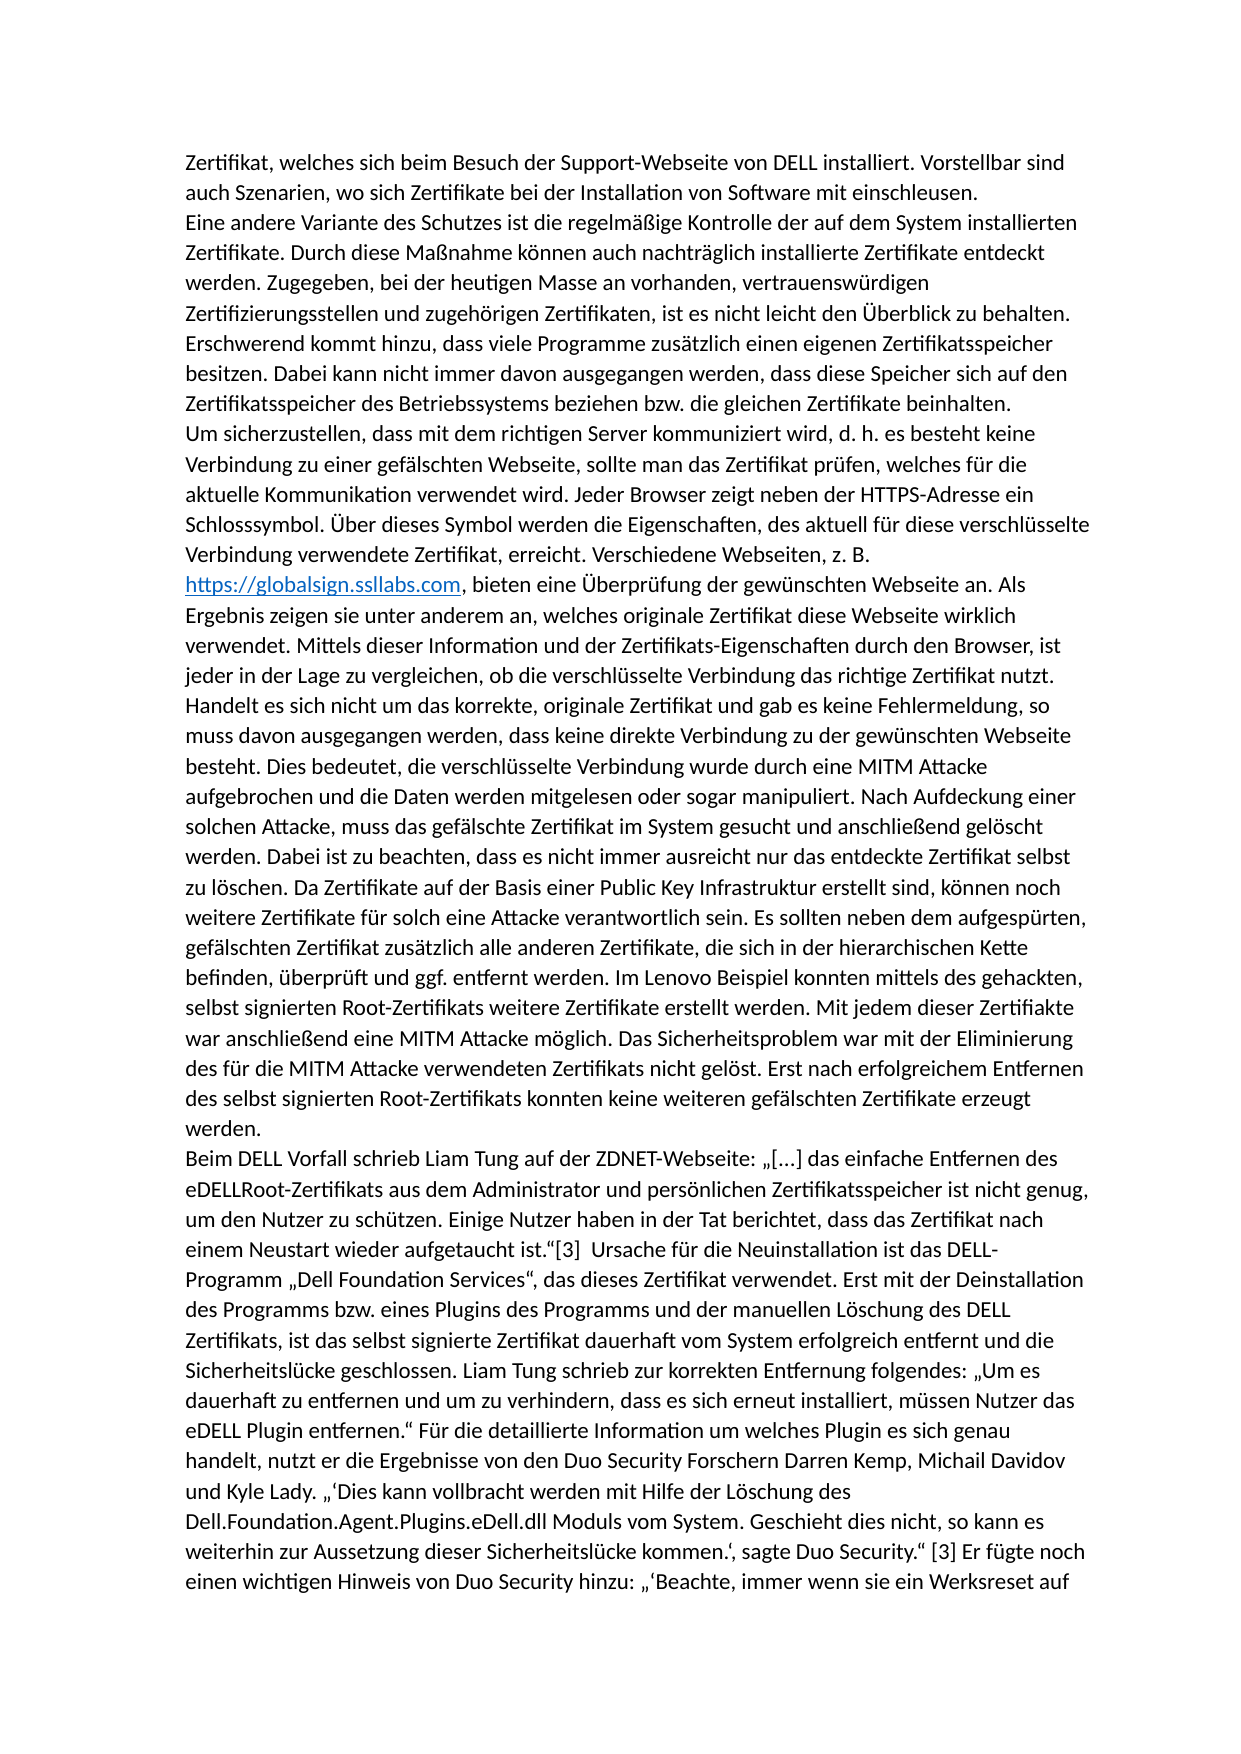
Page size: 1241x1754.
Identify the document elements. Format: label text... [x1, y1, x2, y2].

list Um sicherzustellen, dass mit dem richtigen Server kommuniziert wird, d. h. es besteht keine Verbindung zu einer gefälschten Webseite, sollte man das Zertifikat prüfen, welches für die aktuelle Kommunikation verwendet wird. Jeder Browser zeigt neben der HTTPS-Adresse ein Schlosssymbol. Über dieses Symbol werden die Eigenschaften, des aktuell für diese verschlüsselte Verbindung verwendete Zertifikat, erreicht. Verschiedene Webseiten, z. B. https://globalsign.ssllabs.com, bieten eine Überprüfung der gewünschten Webseite an. Als Ergebnis zeigen sie unter anderem an, welches originale Zertifikat diese Webseite wirklich verwendet. Mittels dieser Information und der Zertifikats-Eigenschaften durch den Browser, ist jeder in der Lage zu vergleichen, ob die verschlüsselte Verbindung das richtige Zertifikat nutzt. Handelt es sich nicht um das korrekte, originale Zertifikat und gab es keine Fehlermeldung, so muss davon ausgegangen werden, dass keine direkte Verbindung zu der gewünschten Webseite besteht. Dies bedeutet, die verschlüsselte Verbindung wurde durch eine MITM Attacke aufgebrochen und die Daten werden mitgelesen oder sogar manipuliert. Nach Aufdeckung einer solchen Attacke, muss das gefälschte Zertifikat im System gesucht und anschließend gelöscht werden. Dabei ist zu beachten, dass es nicht immer ausreicht nur das entdeckte Zertifikat selbst zu löschen. Da Zertifikate auf der Basis einer Public Key Infrastruktur erstellt sind, können noch weitere Zertifikate für solch eine Attacke verantwortlich sein. Es sollten neben dem aufgespürten, gefälschten Zertifikat zusätzlich alle anderen Zertifikate, die sich in der hierarchischen Kette befinden, überprüft und ggf. entfernt werden. Im Lenovo Beispiel konnten mittels des gehackten, selbst signierten Root-Zertifikats weitere Zertifikate erstellt werden. Mit jedem dieser Zertifiakte war anschließend eine MITM Attacke möglich. Das Sicherheitsproblem war mit der Eliminierung des für die MITM Attacke verwendeten Zertifikats nicht gelöst. Erst nach erfolgreichem Entfernen des selbst signierten Root-Zertifikats konnten keine weiteren gefälschten Zertifikate erzeugt werden. [148, 419, 1093, 1142]
list Eine andere Variante des Schutzes ist die regelmäßige Kontrolle der auf dem System installierten Zertifikate. Durch diese Maßnahme können auch nachträglich installierte Zertifikate entdeckt werden. Zugegeben, bei der heutigen Masse an vorhanden, vertrauenswürdigen Zertifizierungsstellen und zugehörigen Zertifikaten, ist es nicht leicht den Überblick zu behalten. Erschwerend kommt hinzu, dass viele Programme zusätzlich einen eigenen Zertifikatsspeicher besitzen. Dabei kann nicht immer davon ausgegangen werden, dass diese Speicher sich auf den Zertifikatsspeicher des Betriebssystems beziehen bzw. die gleichen Zertifikate beinhalten. [148, 208, 1093, 417]
list Beim DELL Vorfall schrieb Liam Tung auf der ZDNET-Webseite: „[...] das einfache Entfernen des eDELLRoot-Zertifikats aus dem Administrator und persönlichen Zertifikatsspeicher ist nicht genug, um den Nutzer zu schützen. Einige Nutzer haben in der Tat berichtet, dass das Zertifikat nach einem Neustart wieder aufgetaucht ist.“[3] Ursache für die Neuinstallation ist das DELL-Programm „Dell Foundation Services“, das dieses Zertifikat verwendet. Erst mit der Deinstallation des Programms bzw. eines Plugins des Programms und der manuellen Löschung des DELL Zertifikats, ist das selbst signierte Zertifikat dauerhaft vom System erfolgreich entfernt und die Sicherheitslücke geschlossen. Liam Tung schrieb zur korrekten Entfernung folgendes: „Um es dauerhaft zu entfernen und um zu verhindern, dass es sich erneut installiert, müssen Nutzer das eDELL Plugin entfernen.“ Für die detaillierte Information um welches Plugin es sich genau handelt, nutzt er die Ergebnisse von den Duo Security Forschern Darren Kemp, Michail Davidov und Kyle Lady. „‘Dies kann vollbracht werden mit Hilfe der Löschung des Dell.Foundation.Agent.Plugins.eDell.dll Moduls vom System. Geschieht dies nicht, so kann es weiterhin zur Aussetzung dieser Sicherheitslücke kommen.‘, sagte Duo Security.“ [3] Er fügte noch einen wichtigen Hinweis von Duo Security hinzu: „‘Beachte, immer wenn sie ein Werksreset auf [148, 1144, 1093, 1595]
list Zertifikat, welches sich beim Besuch der Support-Webseite von DELL installiert. Vorstellbar sind auch Szenarien, wo sich Zertifikate bei der Installation von Software mit einschleusen. [148, 148, 1093, 206]
